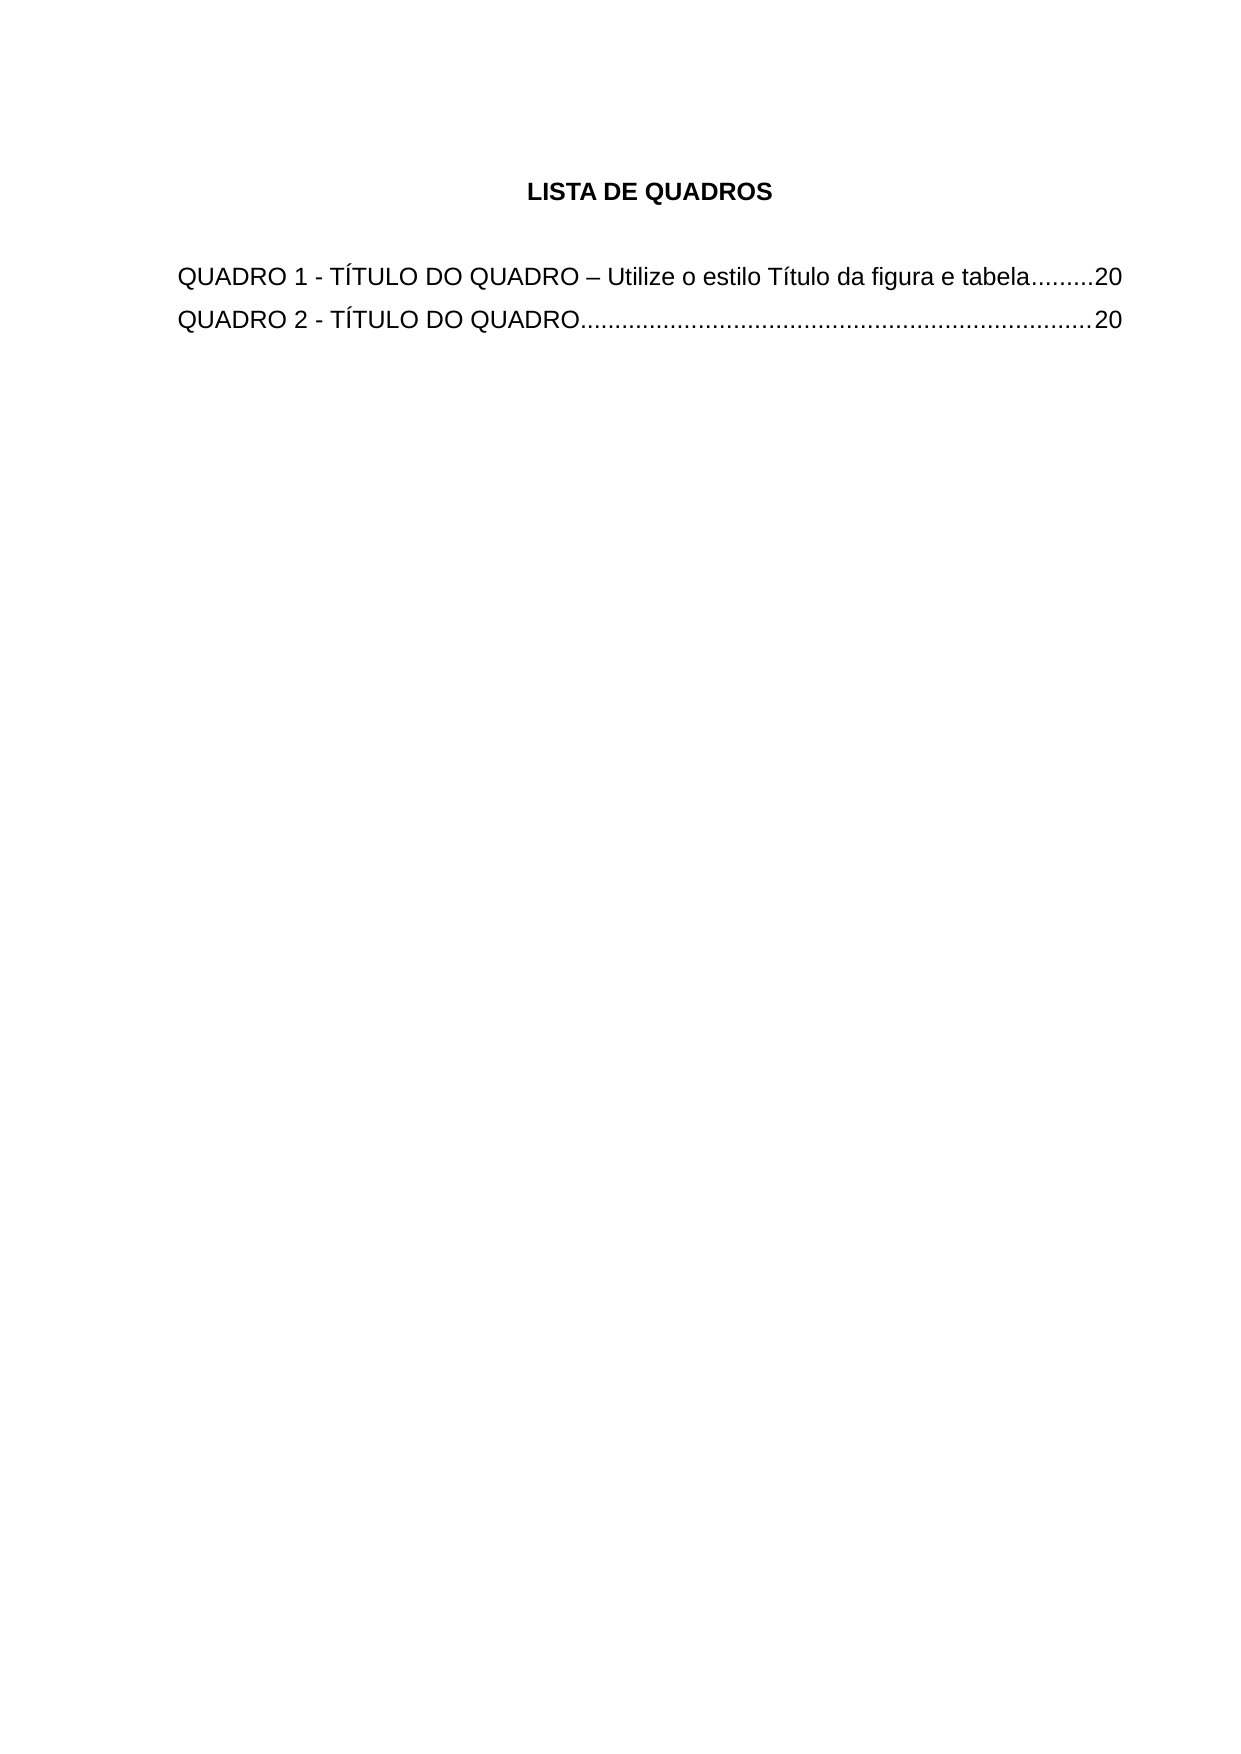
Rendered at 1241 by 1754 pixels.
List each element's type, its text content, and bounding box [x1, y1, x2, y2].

subtitle LISTA DE QUADROS [177, 177, 1122, 206]
text QUADRO 2 - TÍTULO DO QUADRO 20 [177, 305, 1122, 333]
text QUADRO 1 - TÍTULO DO QUADRO – Utilize o estilo Título da figura e tabela 20 [177, 262, 1122, 290]
